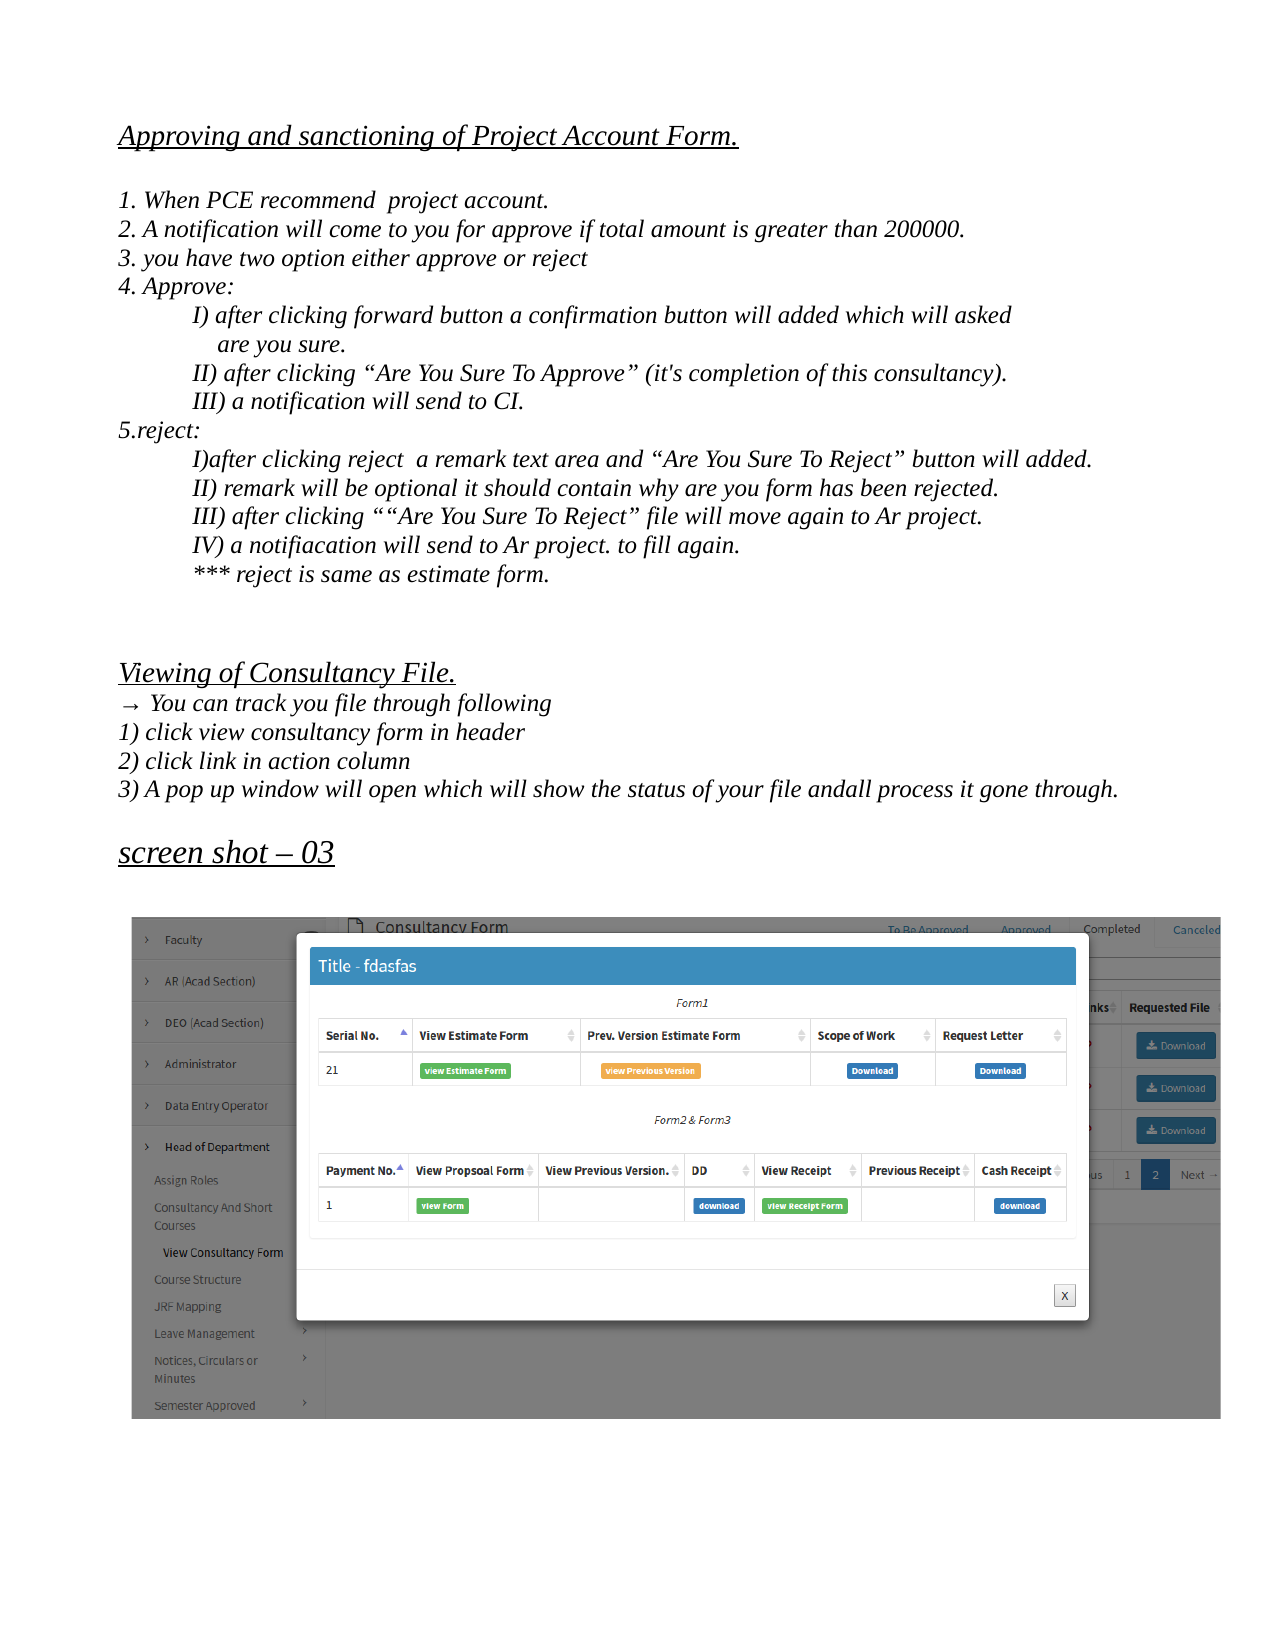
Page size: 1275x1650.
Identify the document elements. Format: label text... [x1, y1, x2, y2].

text I)after clicking reject a remark text area and “Are You Sure To Reject” button will added. [118, 444, 1157, 473]
text are you sure. [118, 329, 1157, 358]
text 2. A notification will come to you for approve if total amount is greater than 200000. [118, 214, 1157, 243]
text 4. Approve: [118, 271, 1157, 300]
text IV) a notifiacation will send to Ar project. to fill again. [118, 530, 1157, 559]
text *** reject is same as estimate form. [118, 559, 1157, 588]
text 3. you have two option either approve or reject [118, 243, 1157, 271]
picture [131, 917, 1221, 1419]
text Viewing of Consultancy File. [118, 655, 1157, 688]
text 5.reject: [118, 415, 1157, 444]
text II) remark will be optional it should contain why are you form has been rejected. [118, 473, 1157, 501]
text 1. When PCE recommend project account. [118, 185, 1157, 214]
text III) a notification will send to CI. [118, 386, 1157, 415]
text 1) click view consultancy form in header [118, 717, 1157, 746]
text screen shot – 03 [118, 832, 1157, 870]
text 2) click link in action column [118, 746, 1157, 774]
text Approving and sanctioning of Project Account Form. [118, 118, 1157, 152]
text I) after clicking forward button a confirmation button will added which will asked [118, 300, 1157, 329]
text → You can track you file through following [118, 688, 1157, 717]
text 3) A pop up window will open which will show the status of your file andall process it gone through. [118, 774, 1157, 803]
text III) after clicking ““Are You Sure To Reject” file will move again to Ar project. [118, 501, 1157, 530]
text II) after clicking “Are You Sure To Approve” (it's completion of this consultancy). [118, 358, 1157, 386]
